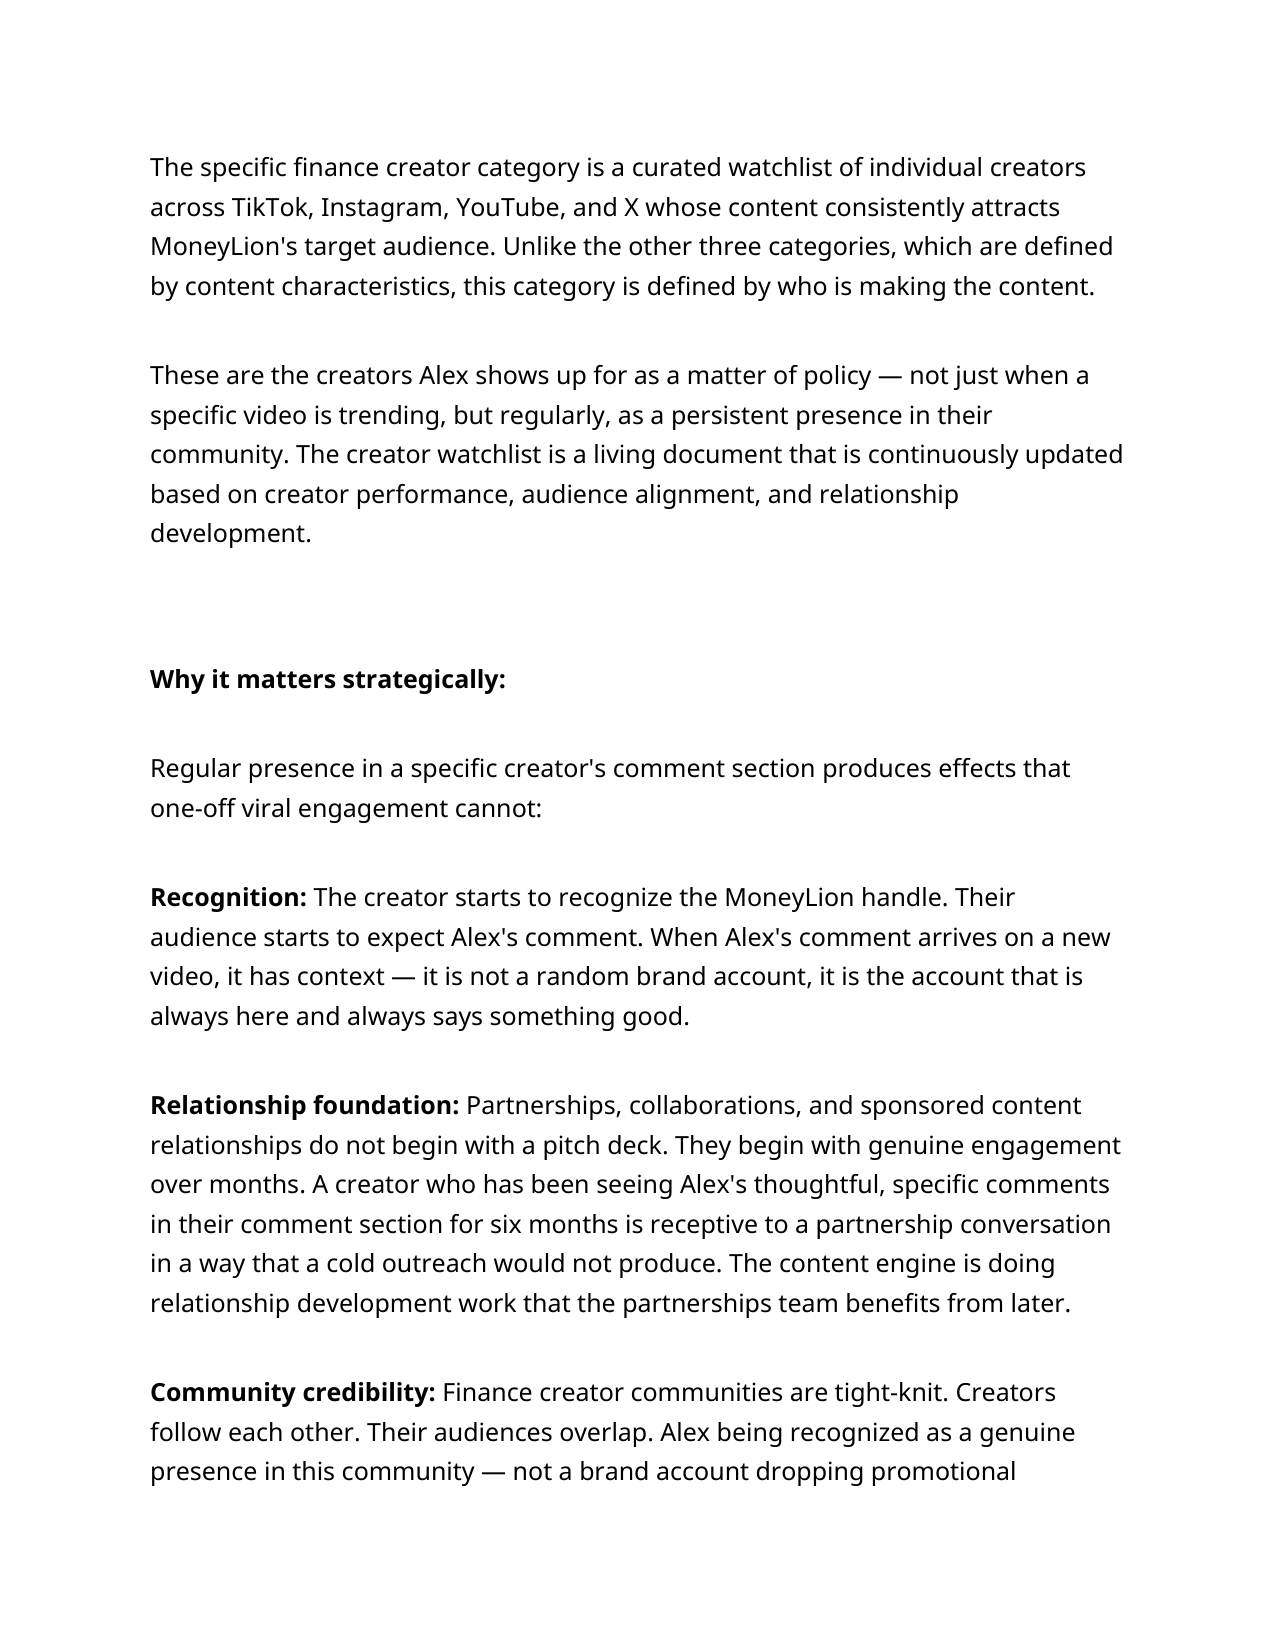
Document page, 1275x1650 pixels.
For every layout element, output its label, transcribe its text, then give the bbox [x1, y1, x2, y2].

text The specific finance creator category is a curated watchlist of individual creators across TikTok, Instagram, YouTube, and X whose content consistently attracts MoneyLion's target audience. Unlike the other three categories, which are defined by content characteristics, this category is defined by who is making the content. [150, 150, 1125, 302]
text Community credibility: Finance creator communities are tight-knit. Creators follow each other. Their audiences overlap. Alex being recognized as a genuine presence in this community — not a brand account dropping promotional [150, 1375, 1125, 1488]
text These are the creators Alex shows up for as a matter of policy — not just when a specific video is trending, but regularly, as a persistent presence in their community. The creator watchlist is a living document that is continuously updated based on creator performance, audience alignment, and relationship development. [150, 358, 1125, 550]
text Why it matters strategically: [150, 661, 1125, 696]
text Recognition: The creator starts to recognize the MoneyLion handle. Their audience starts to expect Alex's comment. When Alex's comment arrives on a new video, it has context — it is not a random brand account, it is the account that is always here and always says something good. [150, 880, 1125, 1032]
text Relationship foundation: Partnerships, collaborations, and sponsored content relationships do not begin with a pitch deck. They begin with genuine engagement over months. A creator who has been seeing Alex's thoughtful, specific comments in their comment section for six months is receptive to a partnership conversation in a way that a cold outreach would not produce. The content engine is doing relationship development work that the partnerships team benefits from later. [150, 1088, 1125, 1319]
text Regular presence in a specific creator's comment section produces effects that one-off viral engagement cannot: [150, 751, 1125, 824]
